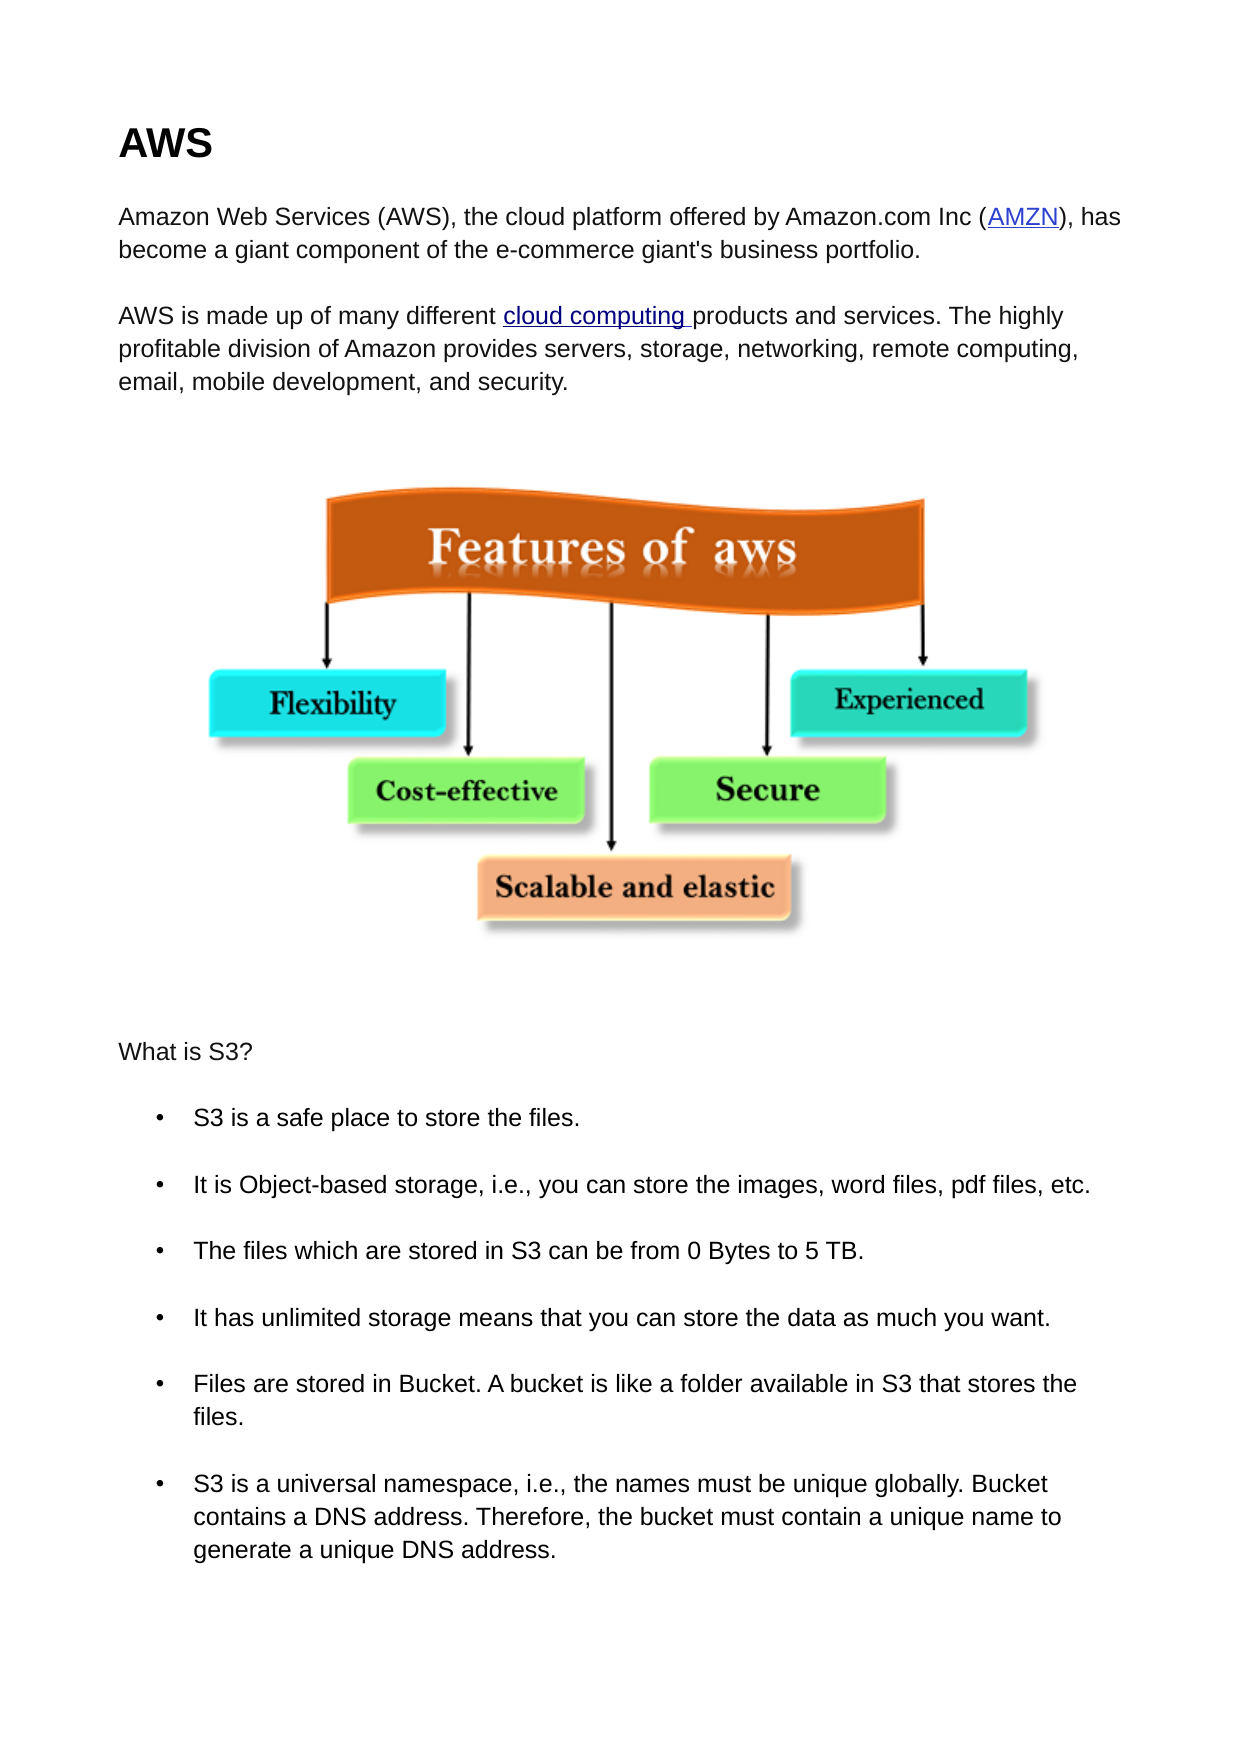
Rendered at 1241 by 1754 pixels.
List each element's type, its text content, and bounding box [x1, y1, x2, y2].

text AWS is made up of many different cloud computing products and services. The highly profitable division of Amazon provides servers, storage, networking, remote computing, email, mobile development, and security. [118, 301, 1122, 396]
subtitle Files are stored in Bucket. A bucket is like a folder available in S3 that stores the files. [156, 1369, 1122, 1431]
subtitle What is S3? [118, 1037, 1122, 1066]
subtitle The files which are stored in S3 can be from 0 Bytes to 5 TB. [156, 1236, 1122, 1265]
subtitle It has unlimited storage means that you can store the data as much you want. [156, 1303, 1122, 1332]
subtitle S3 is a universal namespace, i.e., the names must be unique globally. Bucket contains a DNS address. Therefore, the bucket must contain a unique name to generate a unique DNS address. [156, 1469, 1122, 1563]
text AWS [118, 118, 1122, 166]
subtitle S3 is a safe place to store the files. [156, 1103, 1122, 1132]
subtitle It is Object-based storage, i.e., you can store the images, word files, pdf files, etc. [156, 1170, 1122, 1199]
text Amazon Web Services (AWS), the cloud platform offered by Amazon.com Inc (AMZN), has become a giant component of the e-commerce giant's business portfolio. [118, 202, 1122, 264]
picture [190, 466, 1050, 946]
